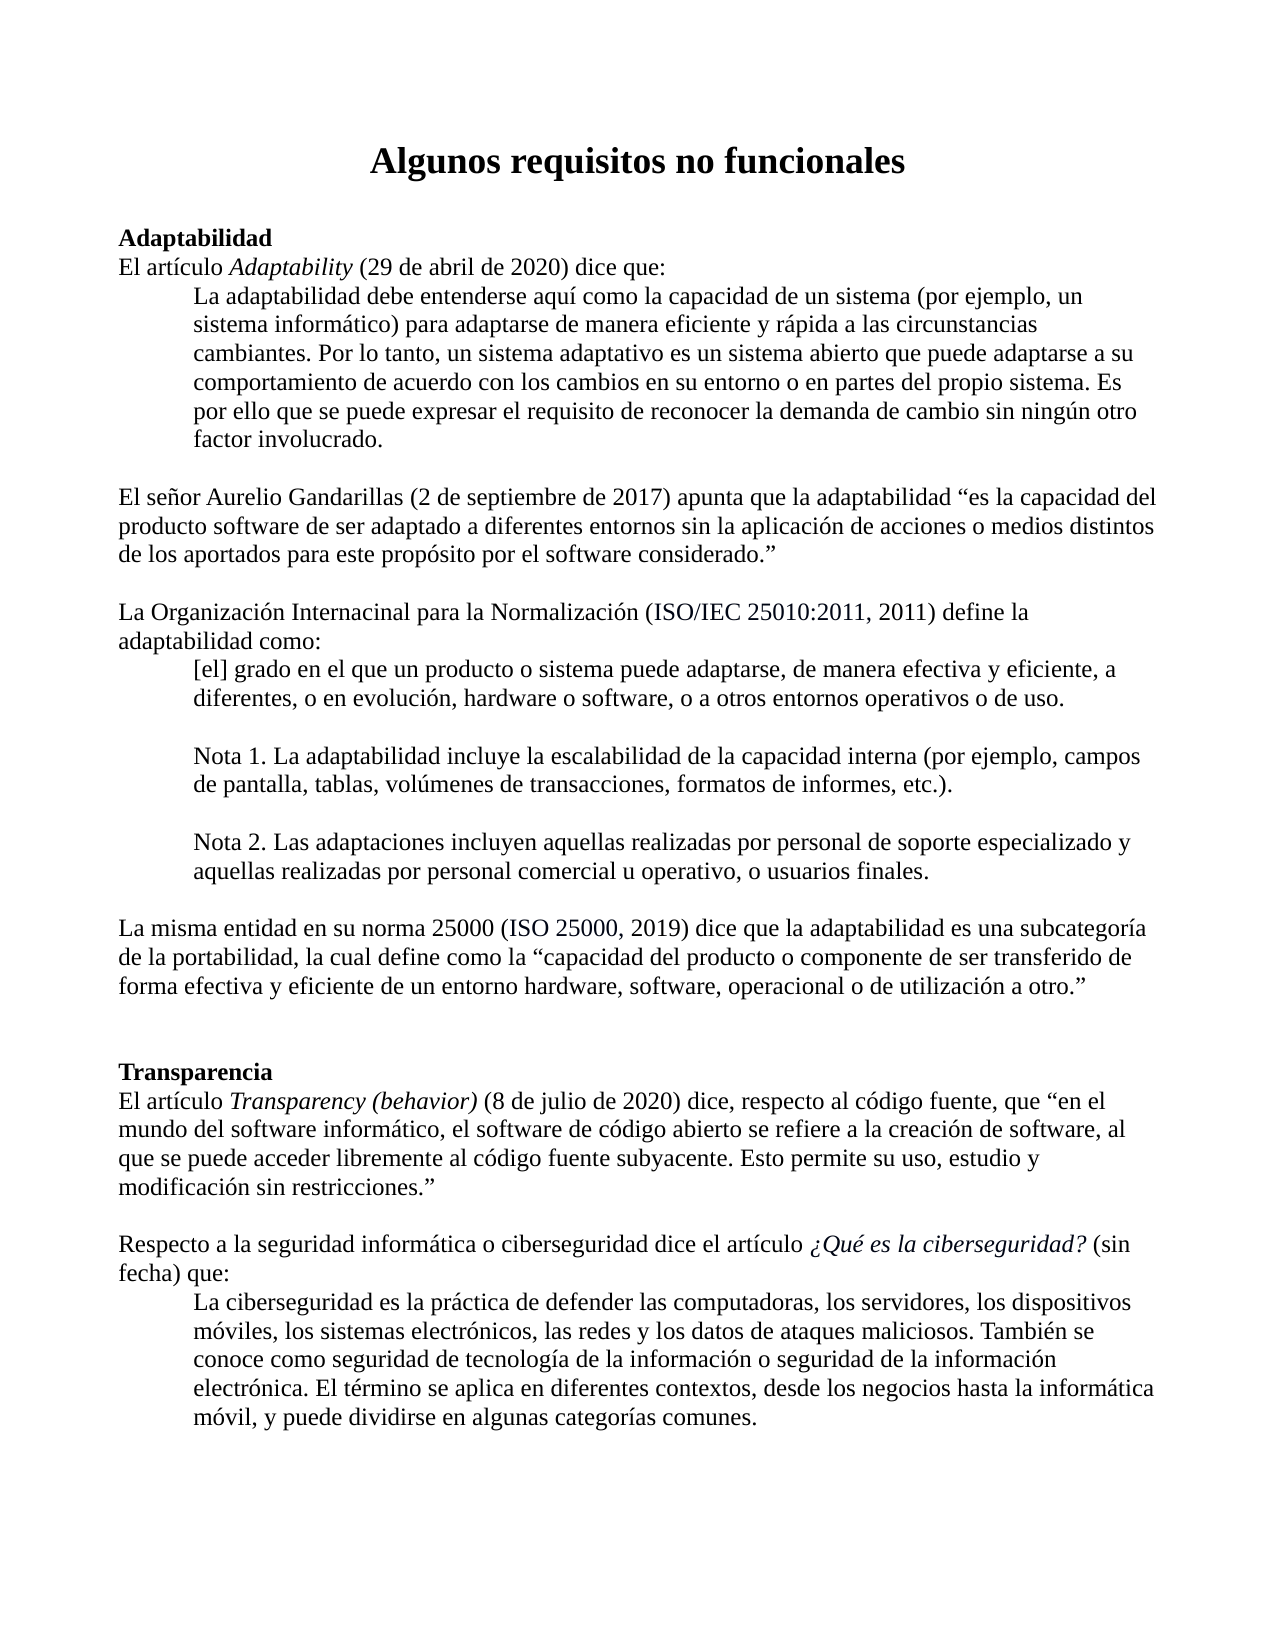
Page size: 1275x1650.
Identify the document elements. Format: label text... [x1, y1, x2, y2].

text Respecto a la seguridad informática o ciberseguridad dice el artículo ¿Qué es la ciberseguridad? (sin fecha) que: [118, 1229, 1157, 1287]
list Las adaptaciones incluyen aquellas realizadas por personal de soporte especializado y aquellas realizadas por personal comercial u operativo, o usuarios finales. [193, 827, 1157, 884]
text El artículo Adaptability (29 de abril de 2020) dice que: [118, 252, 1157, 281]
text Adaptabilidad [118, 223, 1157, 252]
text La adaptabilidad debe entenderse aquí como la capacidad de un sistema (por ejemplo, un sistema informático) para adaptarse de manera eficiente y rápida a las circunstancias cambiantes. Por lo tanto, un sistema adaptativo es un sistema abierto que puede adaptarse a su comportamiento de acuerdo con los cambios en su entorno o en partes del propio sistema. Es por ello que se puede expresar el requisito de reconocer la demanda de cambio sin ningún otro factor involucrado. [193, 281, 1157, 453]
text Transparencia [118, 1057, 1157, 1086]
text El artículo Transparency (behavior) (8 de julio de 2020) dice, respecto al código fuente, que “en el mundo del software informático, el software de código abierto se refiere a la creación de software, al que se puede acceder libremente al código fuente subyacente. Esto permite su uso, estudio y modificación sin restricciones.” [118, 1086, 1157, 1201]
text La ciberseguridad es la práctica de defender las computadoras, los servidores, los dispositivos móviles, los sistemas electrónicos, las redes y los datos de ataques maliciosos. También se conoce como seguridad de tecnología de la información o seguridad de la información electrónica. El término se aplica en diferentes contextos, desde los negocios hasta la informática móvil, y puede dividirse en algunas categorías comunes. [193, 1287, 1157, 1431]
text La misma entidad en su norma 25000 (ISO 25000, 2019) dice que la adaptabilidad es una subcategoría de la portabilidad, la cual define como la “capacidad del producto o componente de ser transferido de forma efectiva y eficiente de un entorno hardware, software, operacional o de utilización a otro.” [118, 913, 1157, 999]
text [el] grado en el que un producto o sistema puede adaptarse, de manera efectiva y eficiente, a diferentes, o en evolución, hardware o software, o a otros entornos operativos o de uso. [193, 654, 1157, 712]
subtitle Algunos requisitos no funcionales [118, 139, 1157, 182]
text La Organización Internacinal para la Normalización (ISO/IEC 25010:2011, 2011) define la adaptabilidad como: [118, 597, 1157, 654]
list La adaptabilidad incluye la escalabilidad de la capacidad interna (por ejemplo, campos de pantalla, tablas, volúmenes de transacciones, formatos de informes, etc.). [193, 741, 1157, 827]
text El señor Aurelio Gandarillas (2 de septiembre de 2017) apunta que la adaptabilidad “es la capacidad del producto software de ser adaptado a diferentes entornos sin la aplicación de acciones o medios distintos de los aportados para este propósito por el software considerado.” [118, 482, 1157, 568]
